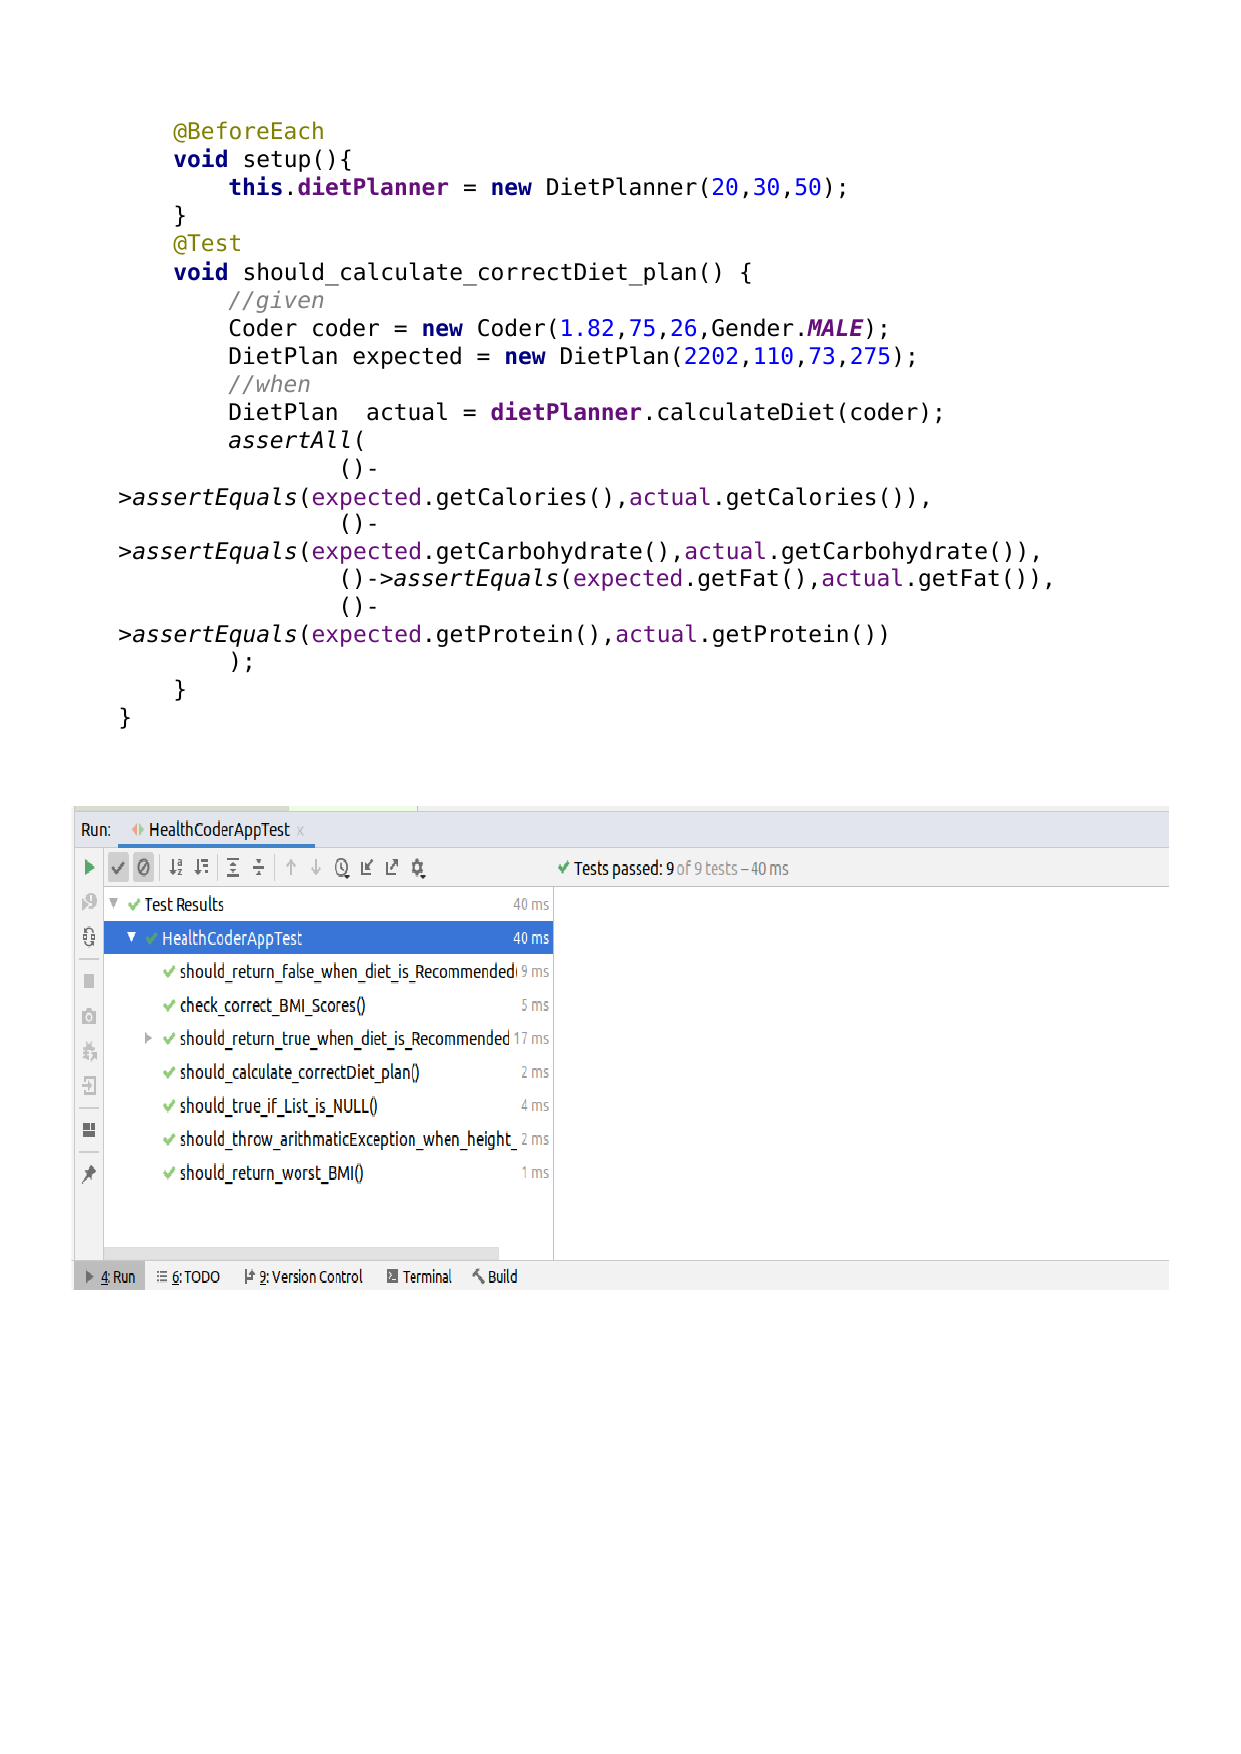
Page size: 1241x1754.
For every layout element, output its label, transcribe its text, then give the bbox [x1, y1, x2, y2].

text //given [118, 287, 1122, 315]
picture [71, 806, 1169, 1290]
text } [118, 704, 1122, 731]
text } [118, 202, 1122, 231]
text this.dietPlanner = new DietPlanner(20,30,50); [118, 174, 1122, 202]
text assertAll( [118, 427, 1122, 456]
text ()->assertEquals(expected.getCarbohydrate(),actual.getCarbohydrate()), [118, 510, 1122, 565]
text ()->assertEquals(expected.getProtein(),actual.getProtein()) [118, 593, 1122, 648]
text DietPlan actual = dietPlanner.calculateDiet(coder); [118, 399, 1122, 427]
text ()->assertEquals(expected.getCalories(),actual.getCalories()), [118, 456, 1122, 510]
text ); [118, 648, 1122, 676]
text void should_calculate_correctDiet_plan() { [118, 259, 1122, 287]
text @Test [118, 231, 1122, 259]
text ()->assertEquals(expected.getFat(),actual.getFat()), [118, 565, 1122, 593]
text DietPlan expected = new DietPlan(2202,110,73,275); [118, 343, 1122, 371]
text Coder coder = new Coder(1.82,75,26,Gender.MALE); [118, 315, 1122, 343]
text } [118, 676, 1122, 704]
text @BeforeEach [118, 118, 1122, 146]
text //when [118, 371, 1122, 399]
text void setup(){ [118, 146, 1122, 174]
